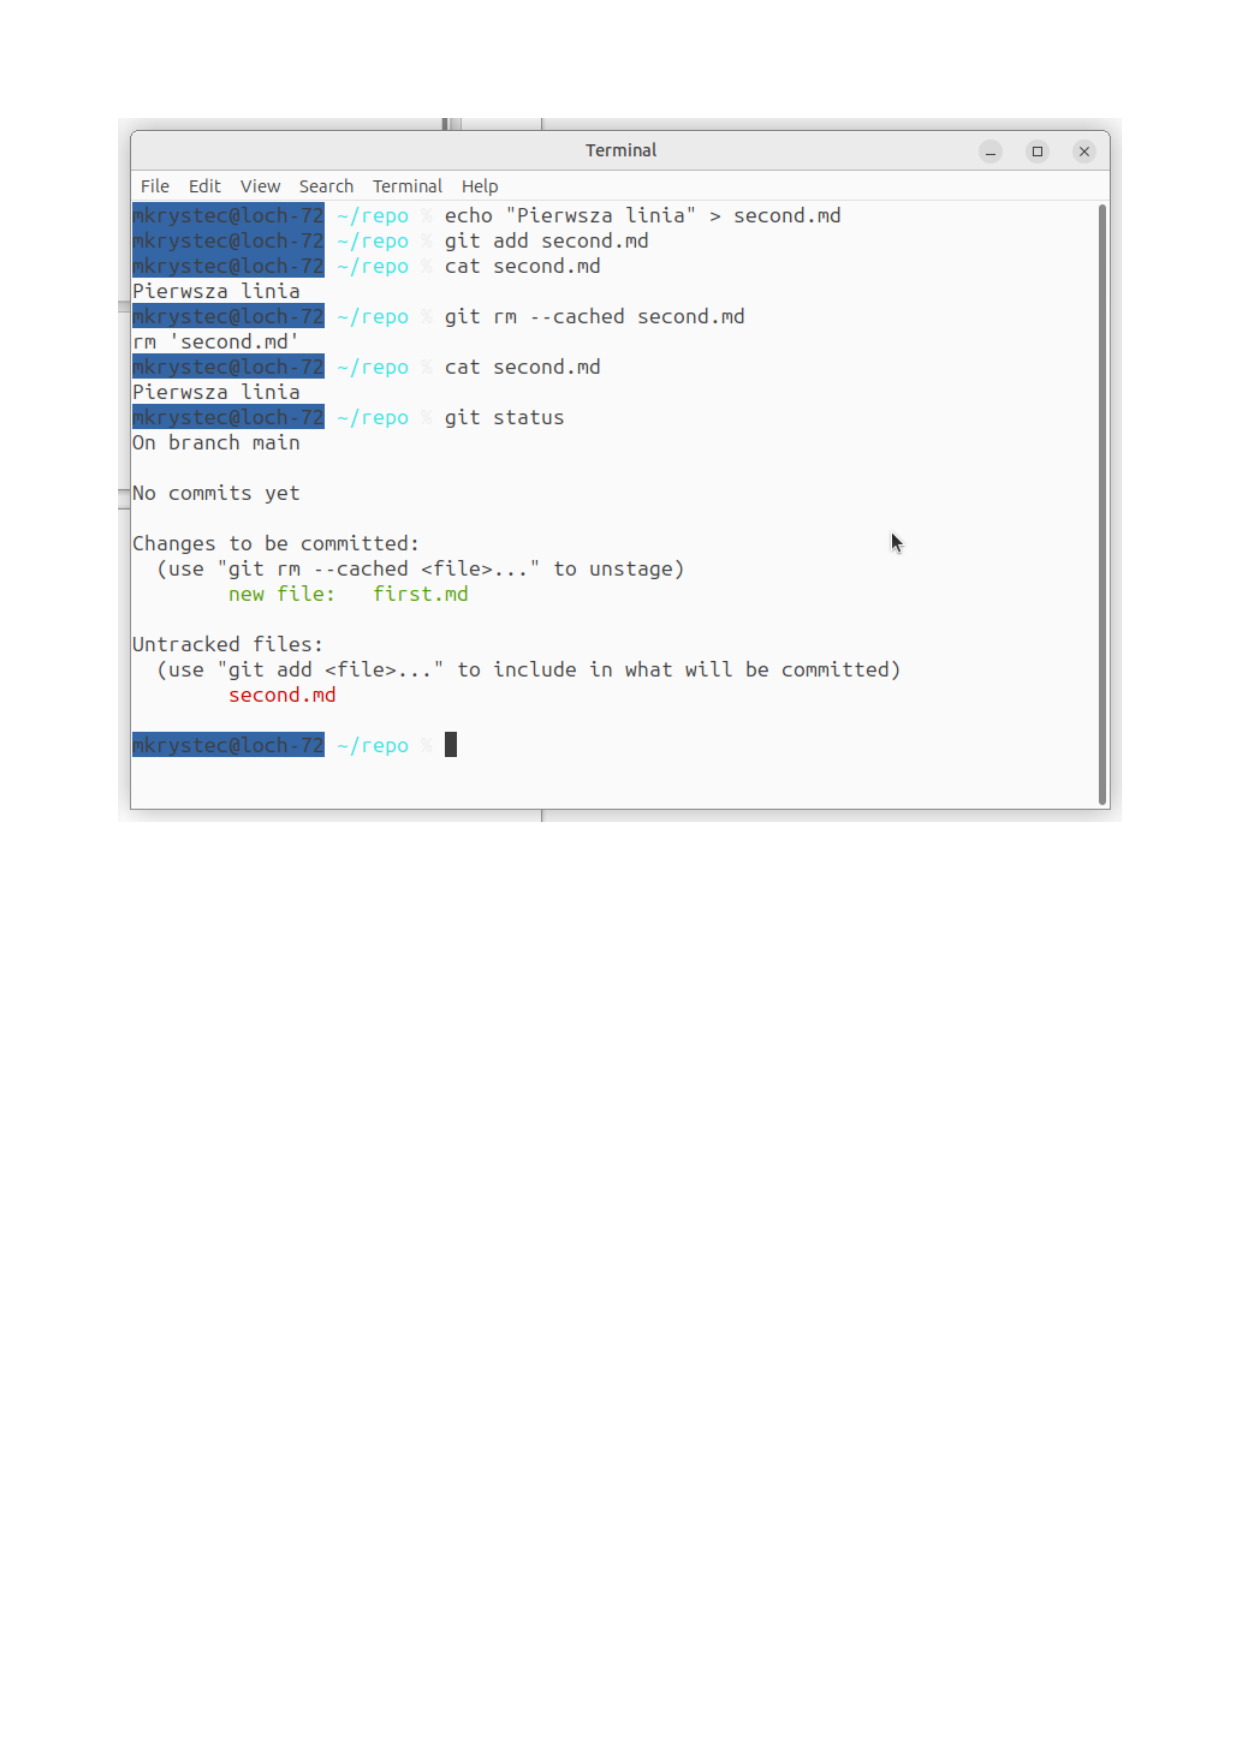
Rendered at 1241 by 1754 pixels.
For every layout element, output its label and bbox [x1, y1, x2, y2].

picture [118, 118, 1123, 822]
